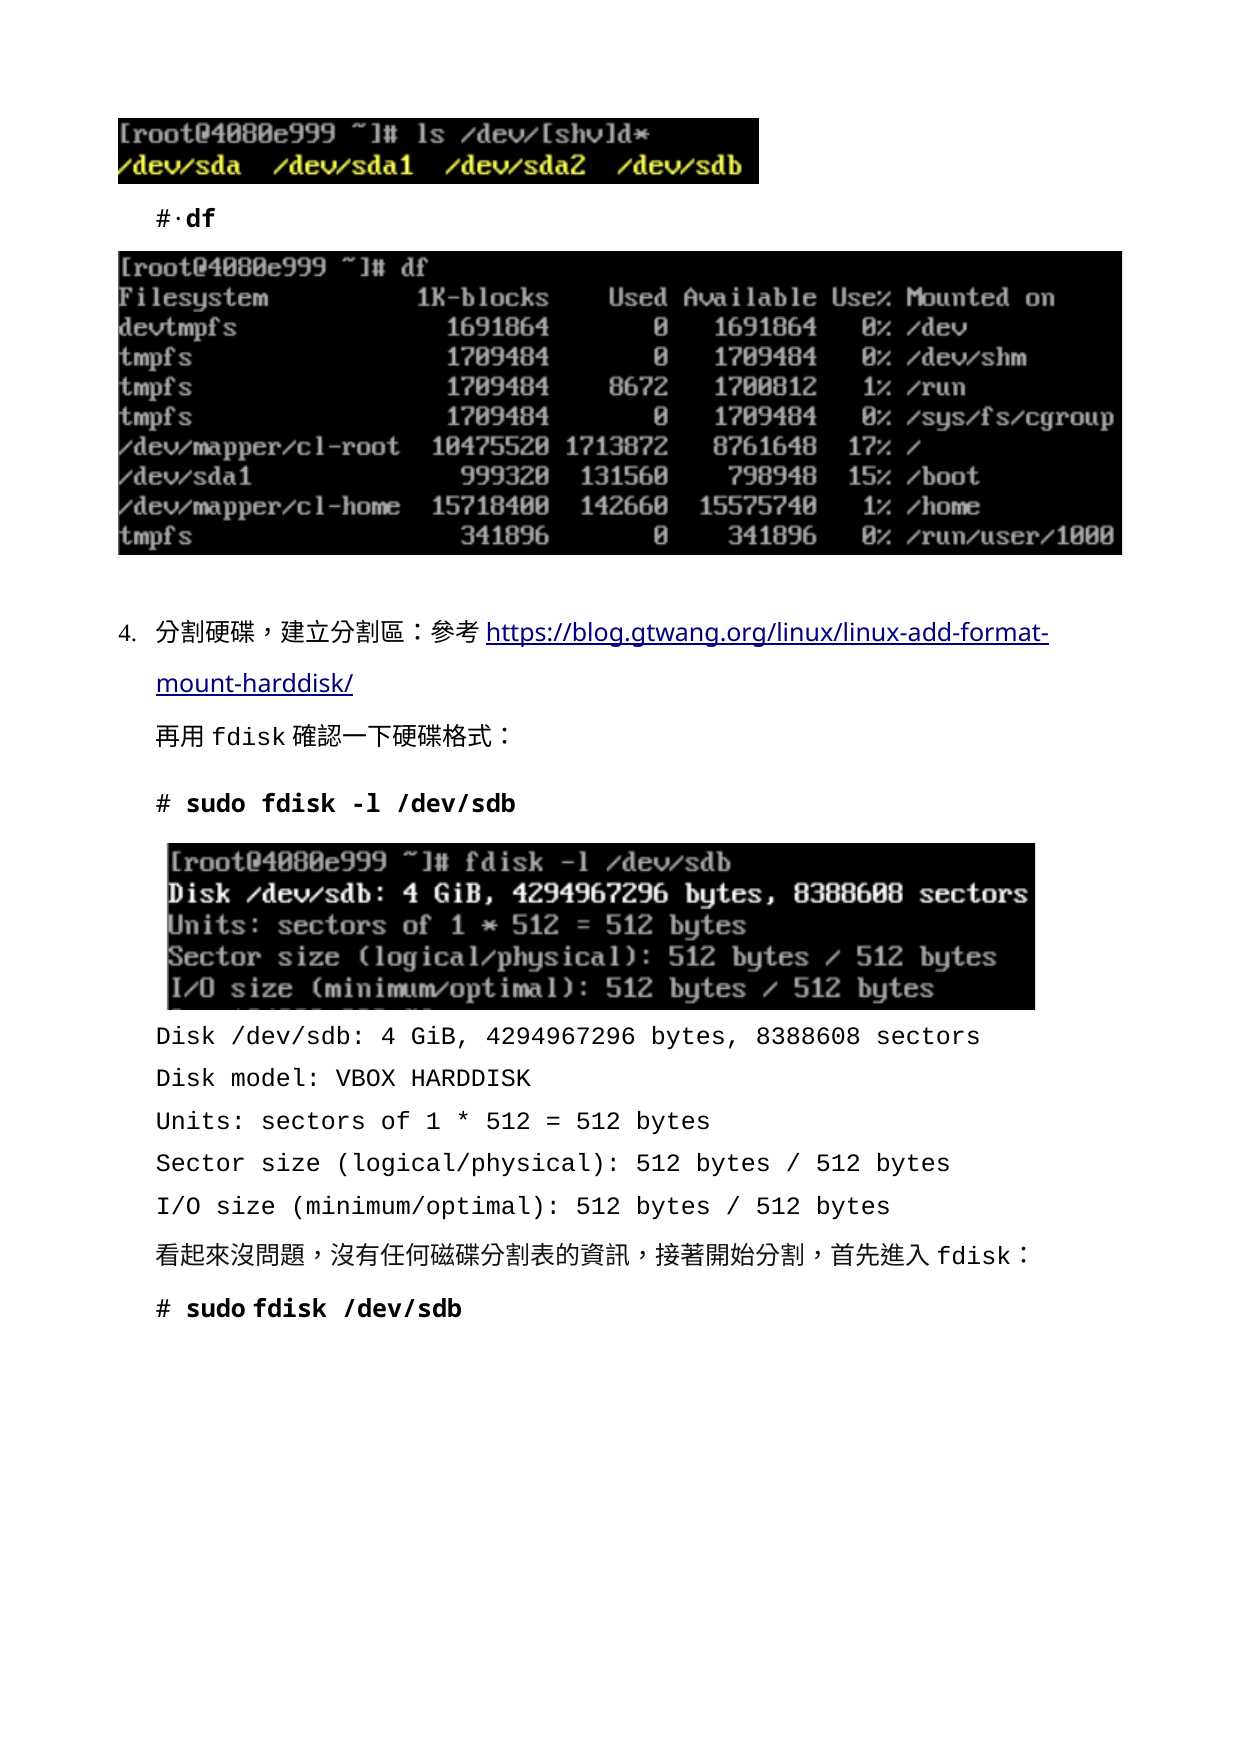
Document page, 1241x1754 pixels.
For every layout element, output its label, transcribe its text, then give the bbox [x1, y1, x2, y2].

list # sudo fdisk -l /dev/sdb [118, 786, 1122, 820]
picture [118, 118, 759, 184]
list Disk model: VBOX HARDDISK [118, 1066, 1122, 1094]
picture [166, 843, 1036, 1010]
picture [118, 251, 1123, 555]
list # sudo fdisk /dev/sdb [118, 1291, 1122, 1324]
list Sector size (logical/physical): 512 bytes / 512 bytes [118, 1151, 1122, 1179]
list Disk /dev/sdb: 4 GiB, 4294967296 bytes, 8388608 sectors [118, 837, 1122, 1052]
list 再用 fdisk 確認一下硬碟格式： [118, 716, 1122, 753]
list #·df [118, 118, 1122, 235]
list I/O size (minimum/optimal): 512 bytes / 512 bytes [118, 1193, 1122, 1222]
list 看起來沒問題，沒有任何磁碟分割表的資訊，接著開始分割，首先進入 fdisk： [118, 1236, 1122, 1272]
list 分割硬碟，建立分割區：參考https://blog.gtwang.org/linux/linux-add-format-mount-harddisk/ [118, 612, 1122, 699]
list Units: sectors of 1 * 512 = 512 bytes [118, 1108, 1122, 1137]
